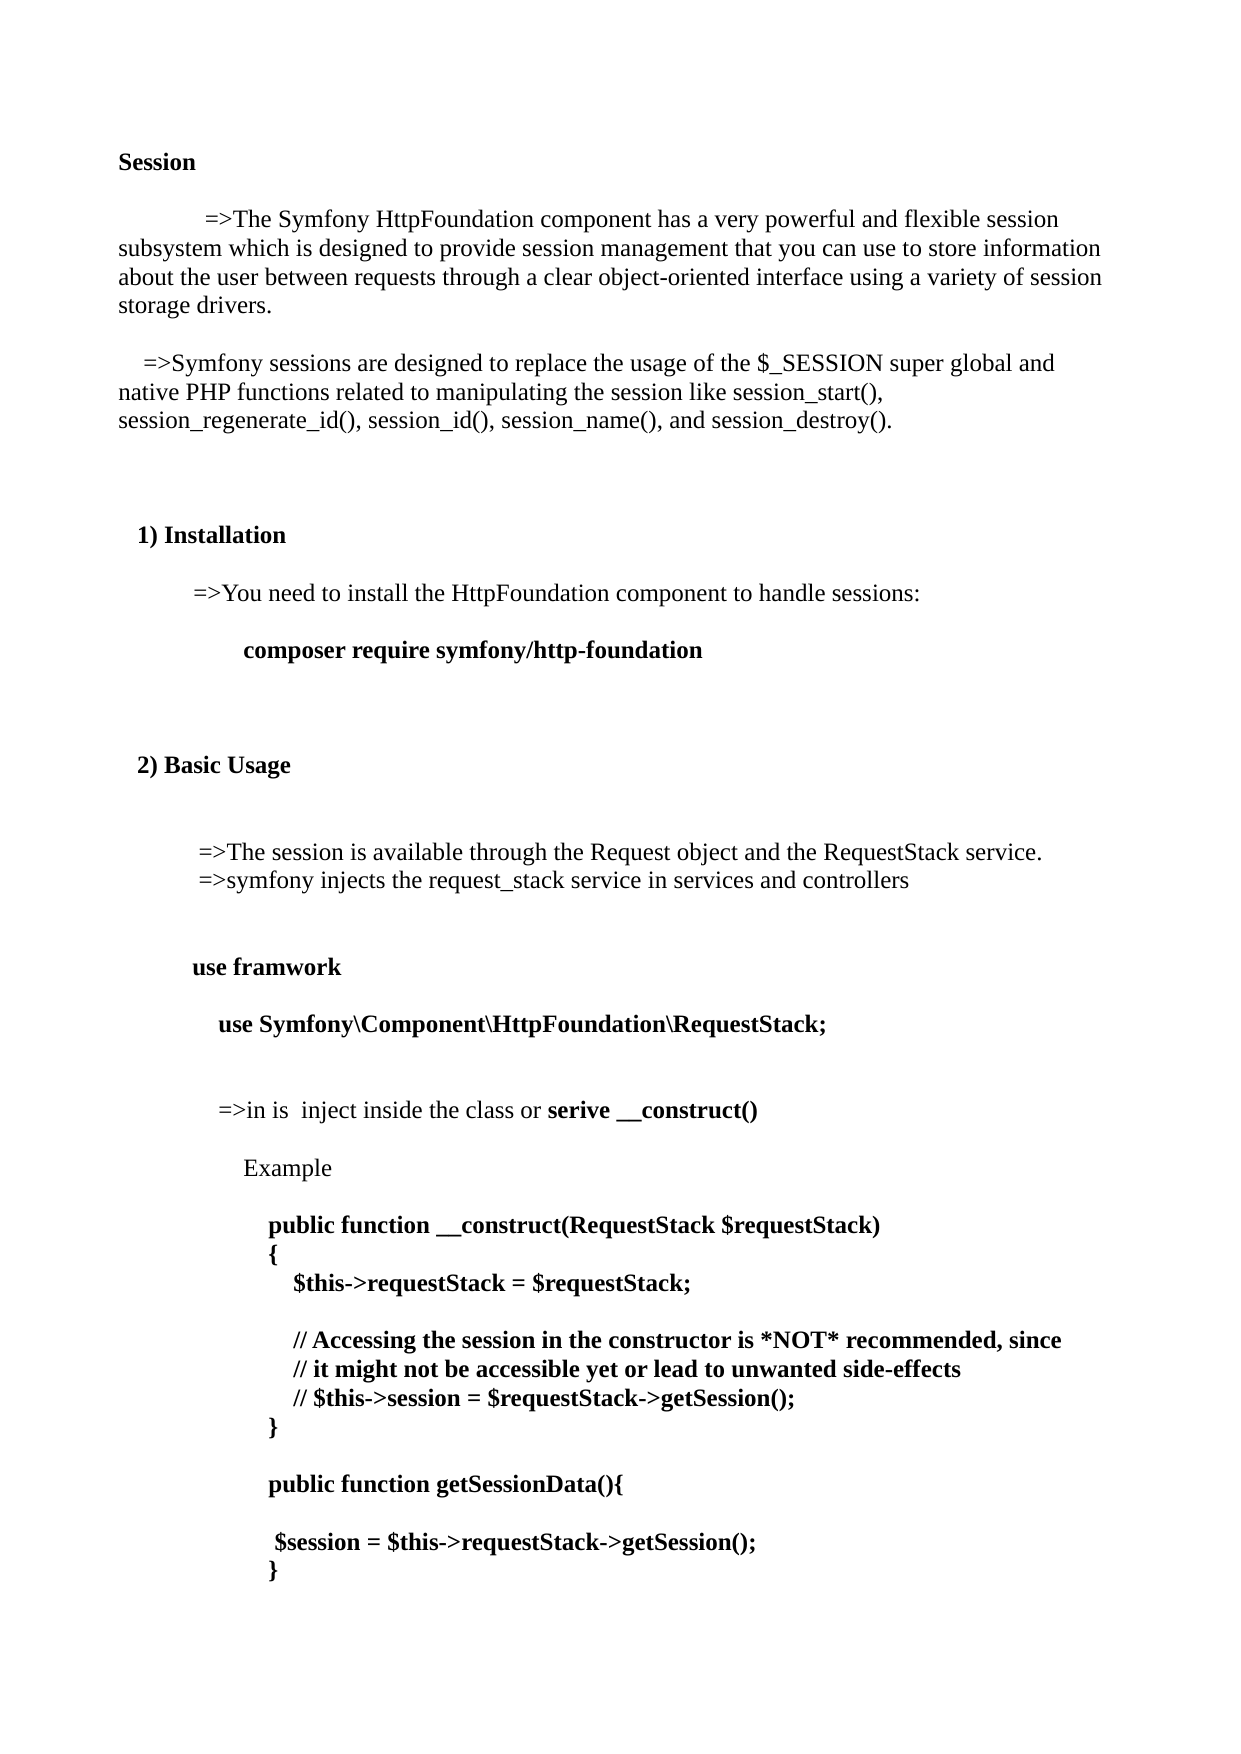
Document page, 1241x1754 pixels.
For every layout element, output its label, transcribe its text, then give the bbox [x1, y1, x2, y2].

text { [118, 1239, 1122, 1268]
text } [118, 1412, 1122, 1441]
text $this->requestStack = $requestStack; [118, 1268, 1122, 1297]
text 2) Basic Usage [118, 751, 1122, 779]
text } [118, 1556, 1122, 1584]
text use Symfony\Component\HttpFoundation\RequestStack; [118, 1009, 1122, 1038]
text // Accessing the session in the constructor is *NOT* recommended, since [118, 1326, 1122, 1354]
text Session [118, 147, 1122, 176]
text =>The Symfony HttpFoundation component has a very powerful and flexible session subsystem which is designed to provide session management that you can use to store information about the user between requests through a clear object-oriented interface using a variety of session storage drivers. [118, 204, 1122, 319]
text =>symfony injects the request_stack service in services and controllers [118, 866, 1122, 894]
text public function __construct(RequestStack $requestStack) [118, 1211, 1122, 1239]
text use framwork [118, 952, 1122, 981]
text // it might not be accessible yet or lead to unwanted side-effects [118, 1354, 1122, 1383]
text =>You need to install the HttpFoundation component to handle sessions: [118, 578, 1122, 607]
text =>The session is available through the Request object and the RequestStack service. [118, 837, 1122, 866]
text public function getSessionData(){ [118, 1469, 1122, 1498]
text =>in is inject inside the class or serive __construct() [118, 1096, 1122, 1124]
text =>Symfony sessions are designed to replace the usage of the $_SESSION super global and native PHP functions related to manipulating the session like session_start(), session_regenerate_id(), session_id(), session_name(), and session_destroy(). [118, 348, 1122, 434]
text Example [118, 1153, 1122, 1182]
text 1) Installation [118, 521, 1122, 549]
text // $this->session = $requestStack->getSession(); [118, 1383, 1122, 1412]
text $session = $this->requestStack->getSession(); [118, 1527, 1122, 1556]
text composer require symfony/http-foundation [118, 636, 1122, 664]
